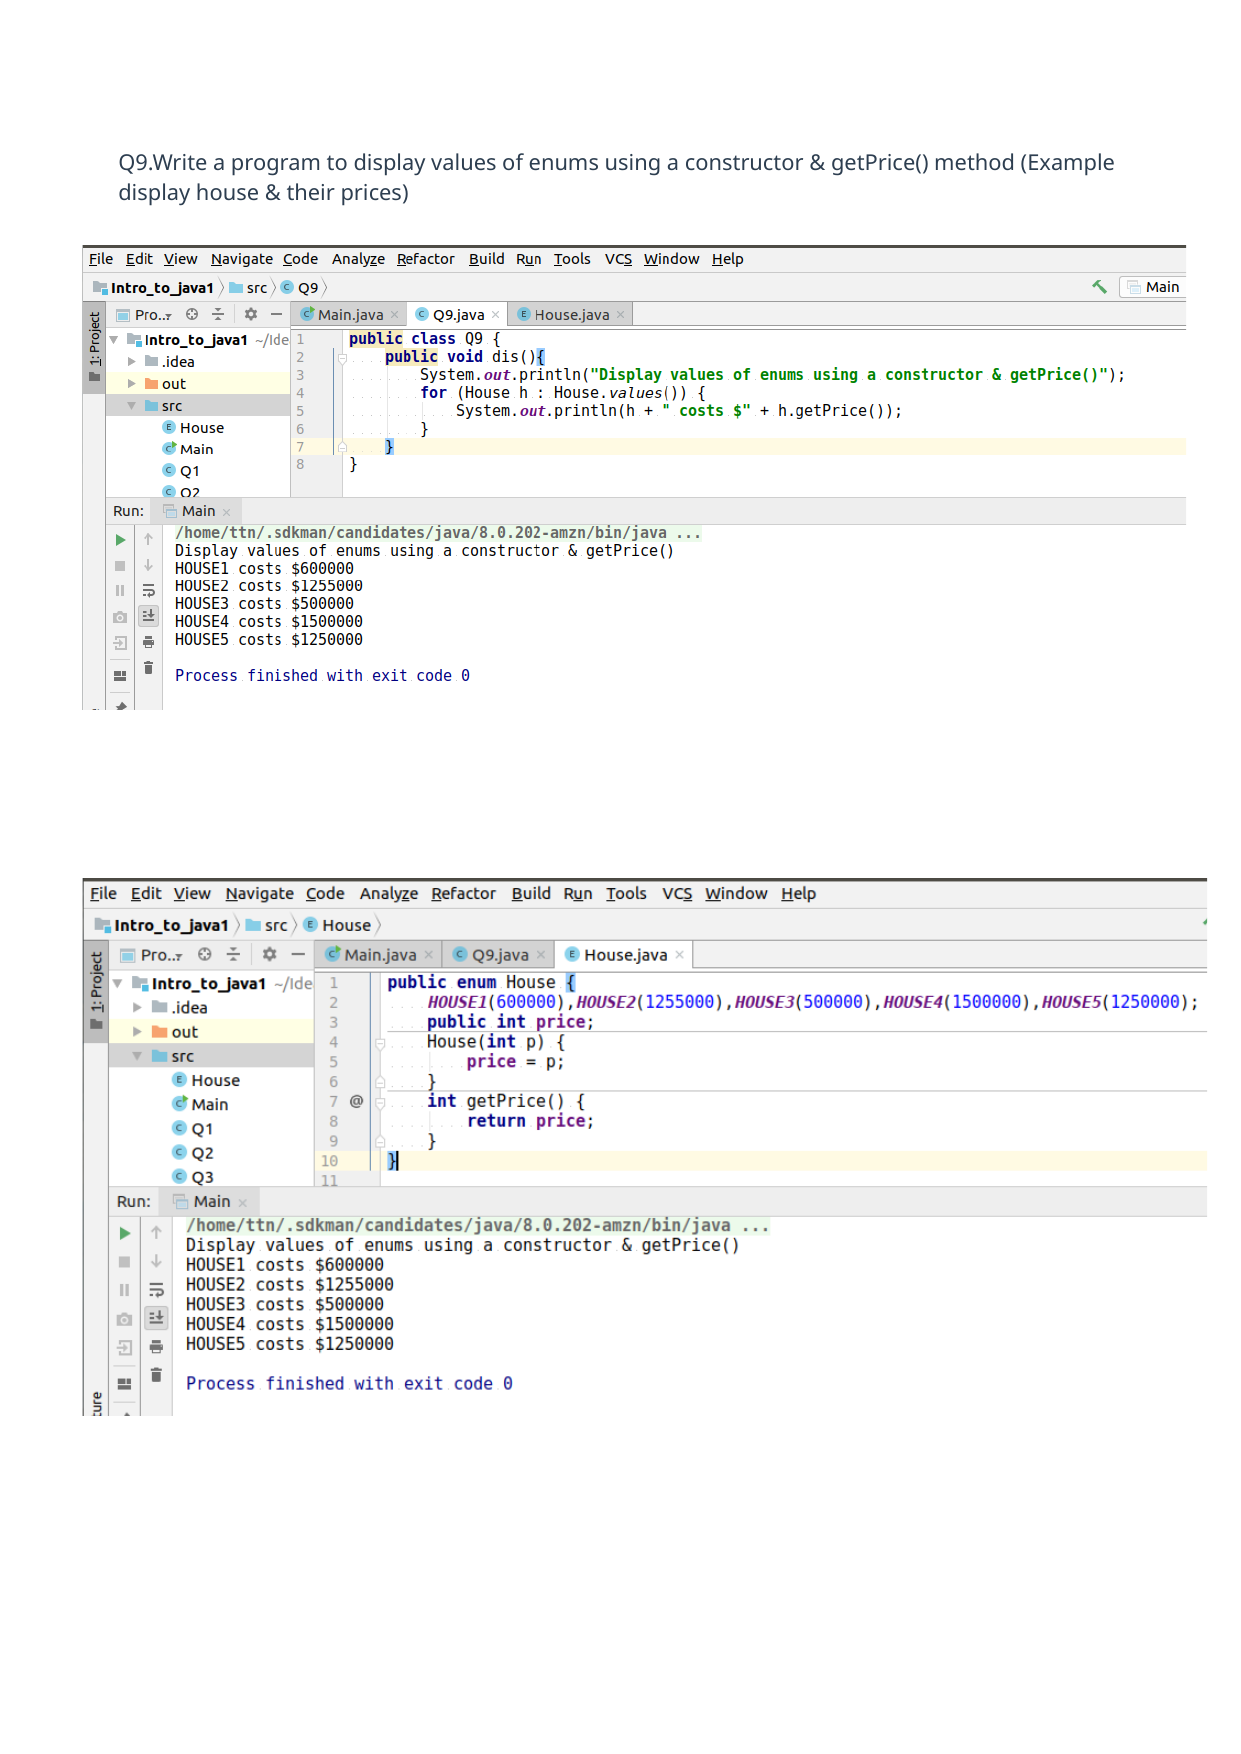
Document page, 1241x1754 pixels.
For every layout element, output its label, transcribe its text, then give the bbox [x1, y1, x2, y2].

text Q9.Write a program to display values of enums using a constructor & getPrice() method (Example display house & their prices) [118, 118, 1122, 206]
picture [82, 878, 1208, 1416]
picture [82, 245, 1187, 710]
